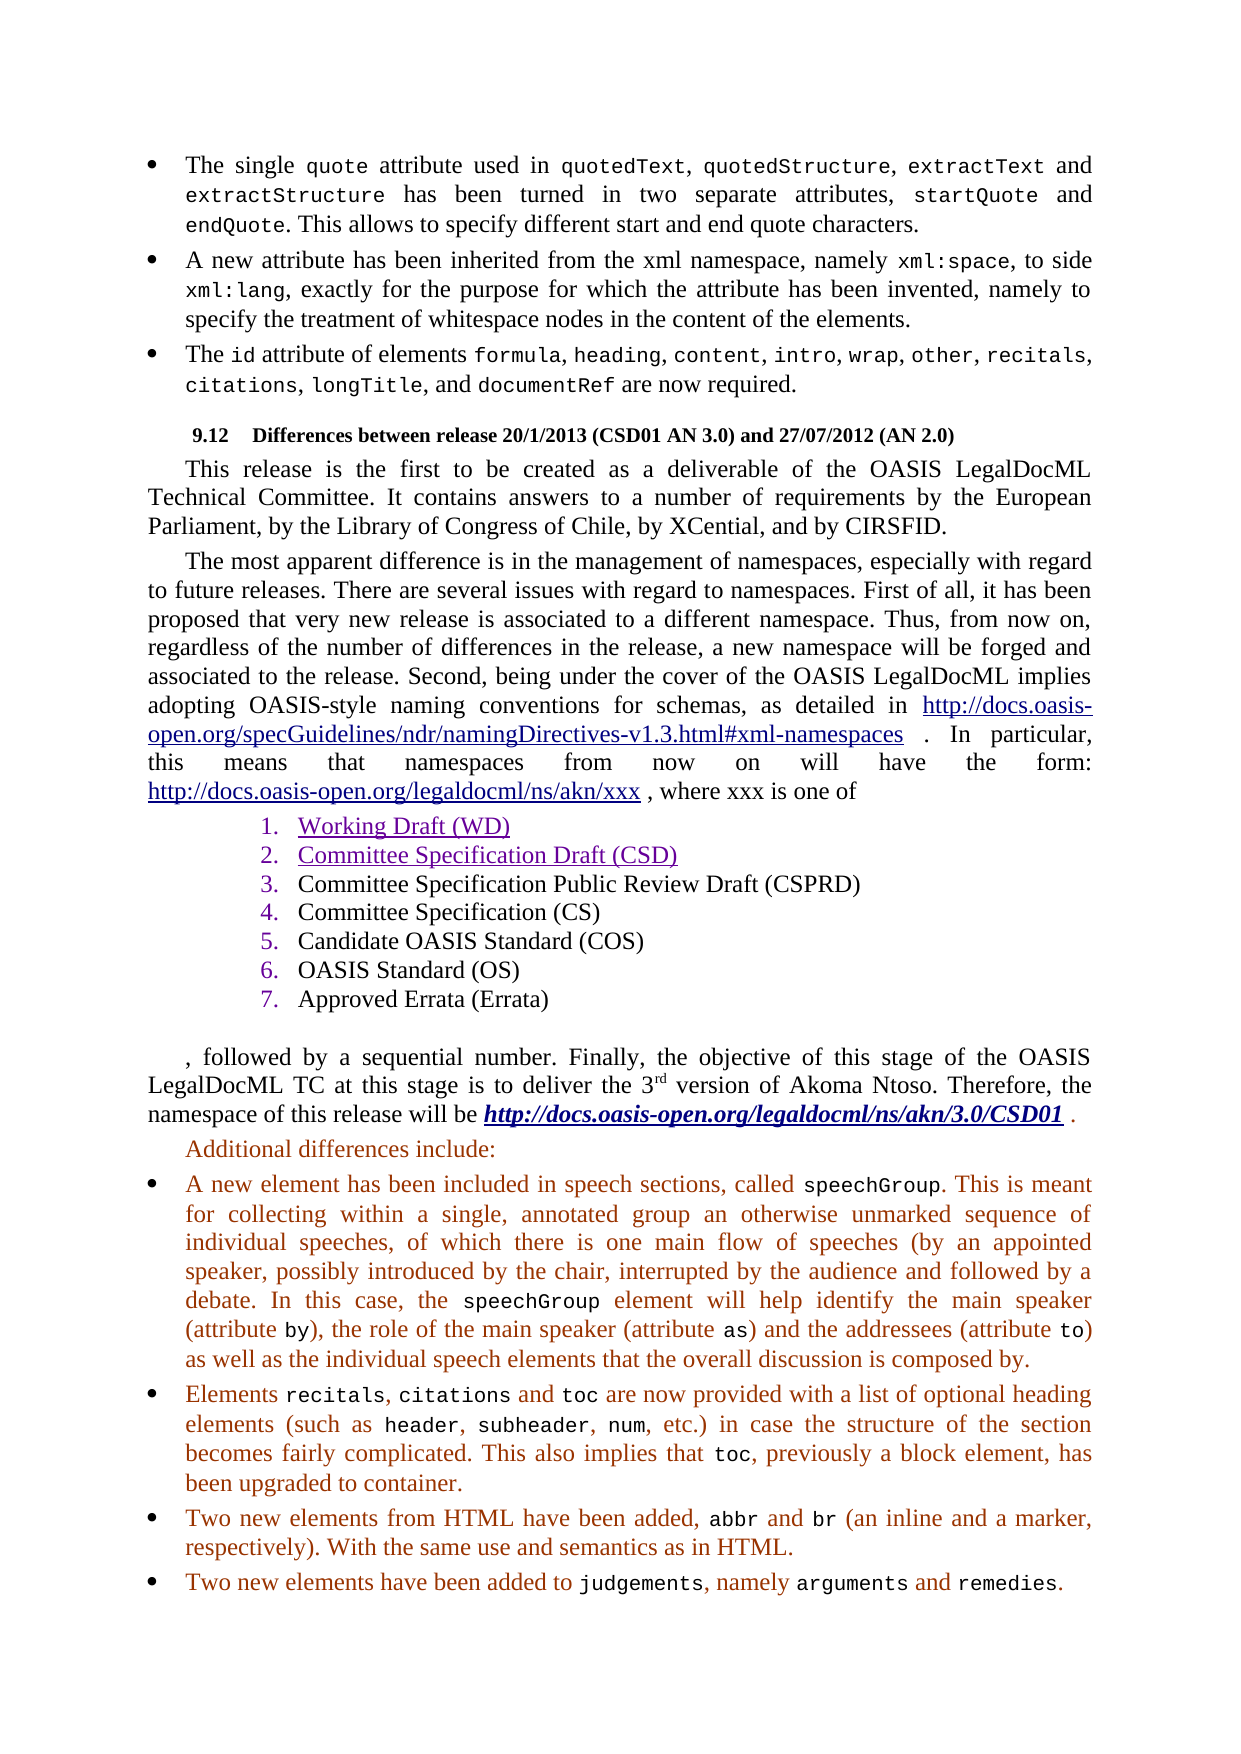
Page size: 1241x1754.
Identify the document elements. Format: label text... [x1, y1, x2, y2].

subtitle Differences between release 20/1/2013 (CSD01 AN 3.0) and 27/07/2012 (AN 2.0) [192, 423, 1092, 447]
text Additional differences include: [148, 1134, 1092, 1163]
text The most apparent difference is in the management of namespaces, especially with regard to future releases. There are several issues with regard to namespaces. First of all, it has been proposed that very new release is associated to a different namespace. Thus, from now on, regardless of the number of differences in the release, a new namespace will be forged and associated to the release. Second, being under the cover of the OASIS LegalDocML implies adopting OASIS-style naming conventions for schemas, as detailed in http://docs.oasis-open.org/specGuidelines/ndr/namingDirectives-v1.3.html#xml-namespaces . In particular, this means that namespaces from now on will have the form: http://docs.oasis-open.org/legaldocml/ns/akn/xxx , where xxx is one of [148, 546, 1092, 805]
list A new attribute has been inherited from the xml namespace, namely xml:space, to side xml:lang, exactly for the purpose for which the attribute has been invented, namely to specify the treatment of whitespace nodes in the content of the elements. [148, 245, 1092, 333]
list Committee Specification Public Review Draft (CSPRD) [260, 869, 1092, 897]
list Two new elements have been added to judgements, namely arguments and remedies. [148, 1567, 1092, 1597]
list Two new elements from HTML have been added, abbr and br (an inline and a marker, respectively). With the same use and semantics as in HTML. [148, 1503, 1092, 1561]
list Committee Specification Draft (CSD) [260, 840, 1092, 869]
list The id attribute of elements formula, heading, content, intro, wrap, other, recitals, citations, longTitle, and documentRef are now required. [148, 339, 1092, 398]
list Candidate OASIS Standard (COS) [260, 926, 1092, 955]
list Elements recitals, citations and toc are now provided with a list of optional heading elements (such as header, subheader, num, etc.) in case the structure of the section becomes fairly complicated. This also implies that toc, previously a block element, has been upgraded to container. [148, 1379, 1092, 1497]
text This release is the first to be created as a deliverable of the OASIS LegalDocML Technical Committee. It contains answers to a number of requirements by the European Parliament, by the Library of Congress of Chile, by XCential, and by CIRSFID. [148, 454, 1092, 540]
list Approved Errata (Errata) [260, 984, 1092, 1012]
list Working Draft (WD) [260, 811, 1092, 840]
text , followed by a sequential number. Finally, the objective of this stage of the OASIS LegalDocML TC at this stage is to deliver the 3rd version of Akoma Ntoso. Therefore, the namespace of this release will be http://docs.oasis-open.org/legaldocml/ns/akn/3.0/CSD01 . [148, 1042, 1092, 1128]
list The single quote attribute used in quotedText, quotedStructure, extractText and extractStructure has been turned in two separate attributes, startQuote and endQuote. This allows to specify different start and end quote characters. [148, 150, 1092, 239]
list Committee Specification (CS) [260, 897, 1092, 926]
list A new element has been included in speech sections, called speechGroup. This is meant for collecting within a single, annotated group an otherwise unmarked sequence of individual speeches, of which there is one main flow of speeches (by an appointed speaker, possibly introduced by the chair, interrupted by the audience and followed by a debate. In this case, the speechGroup element will help identify the main speaker (attribute by), the role of the main speaker (attribute as) and the addressees (attribute to) as well as the individual speech elements that the overall discussion is composed by. [148, 1169, 1092, 1373]
list OASIS Standard (OS) [260, 955, 1092, 984]
